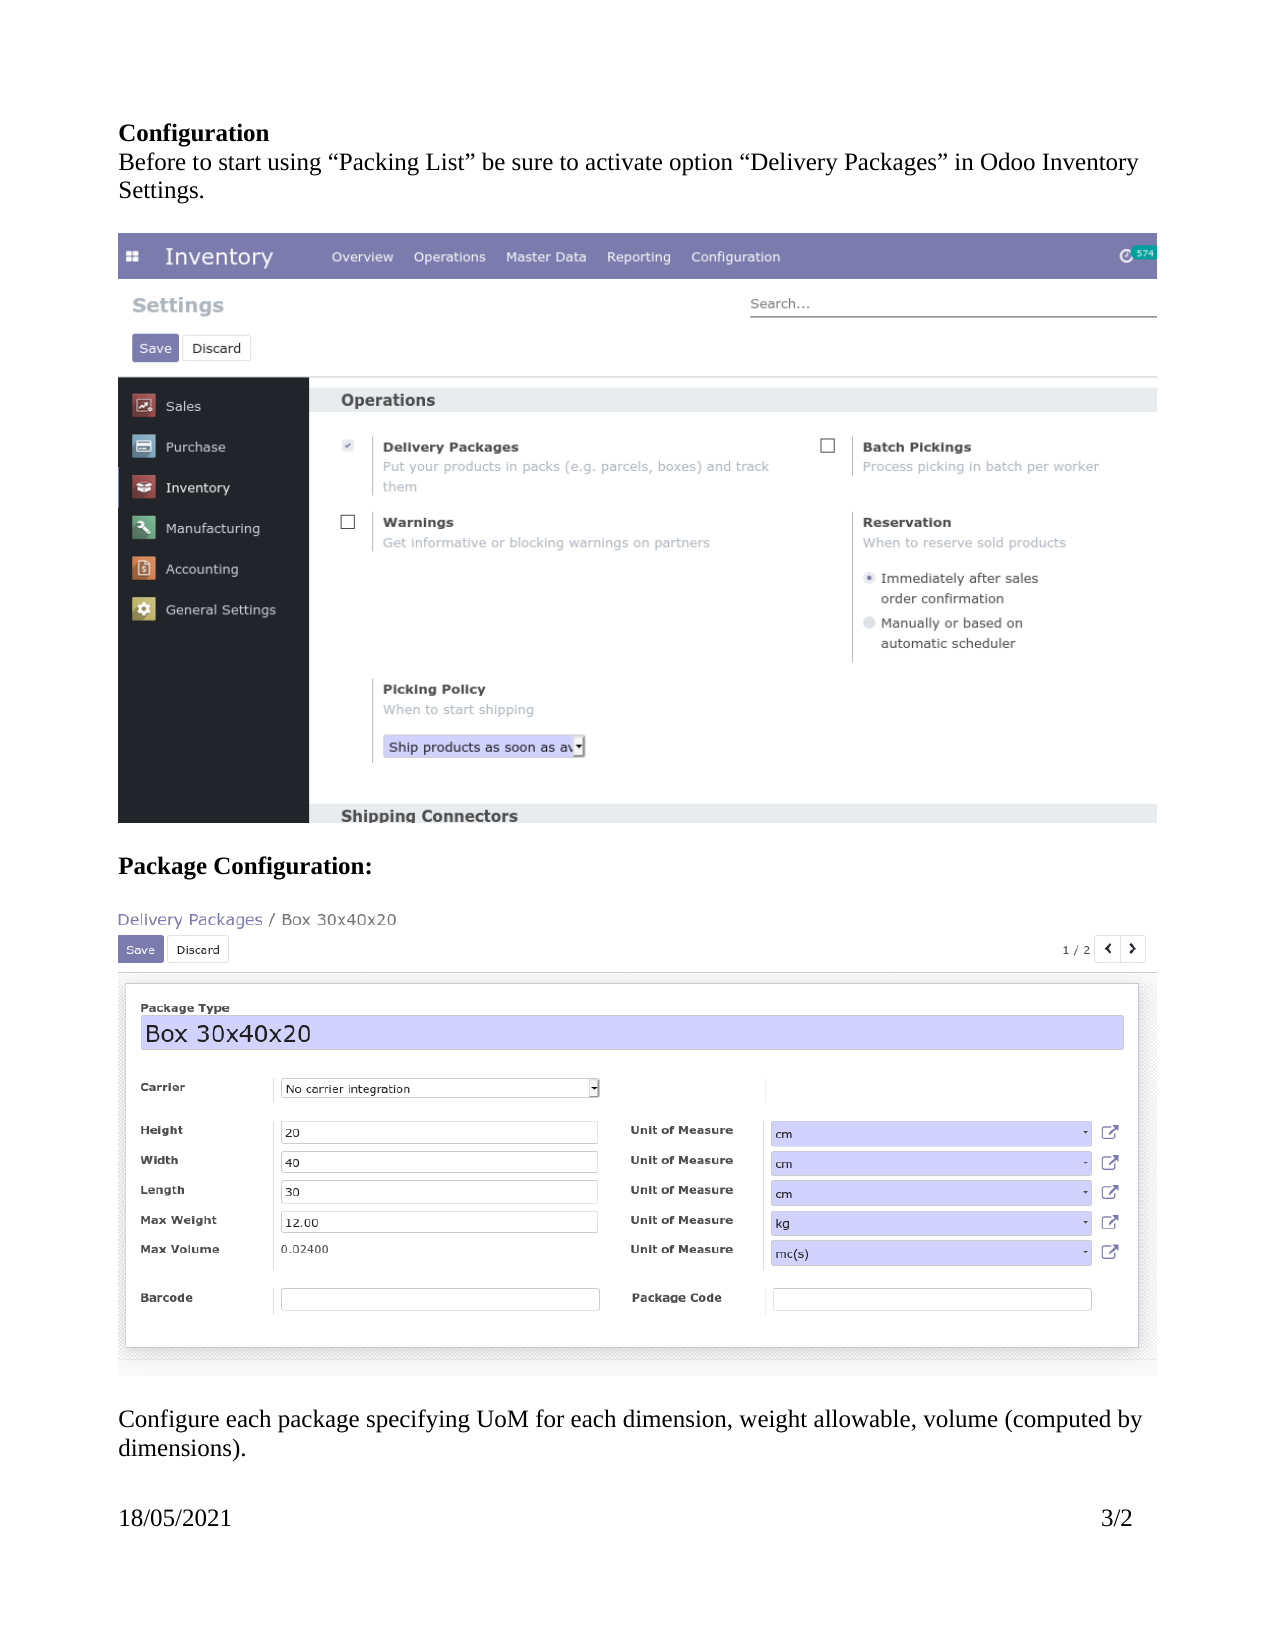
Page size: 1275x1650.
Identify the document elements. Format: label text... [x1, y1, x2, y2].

picture [118, 908, 1157, 1376]
text Configure each package specifying UoM for each dimension, weight allowable, volume (computed by dimensions). [118, 1404, 1157, 1462]
text Before to start using “Packing List” be sure to activate option “Delivery Packages” in Odoo Inventory Settings. [118, 147, 1157, 204]
text Package Configuration: [118, 851, 1157, 880]
picture [118, 233, 1157, 823]
text Configuration [118, 118, 1157, 147]
